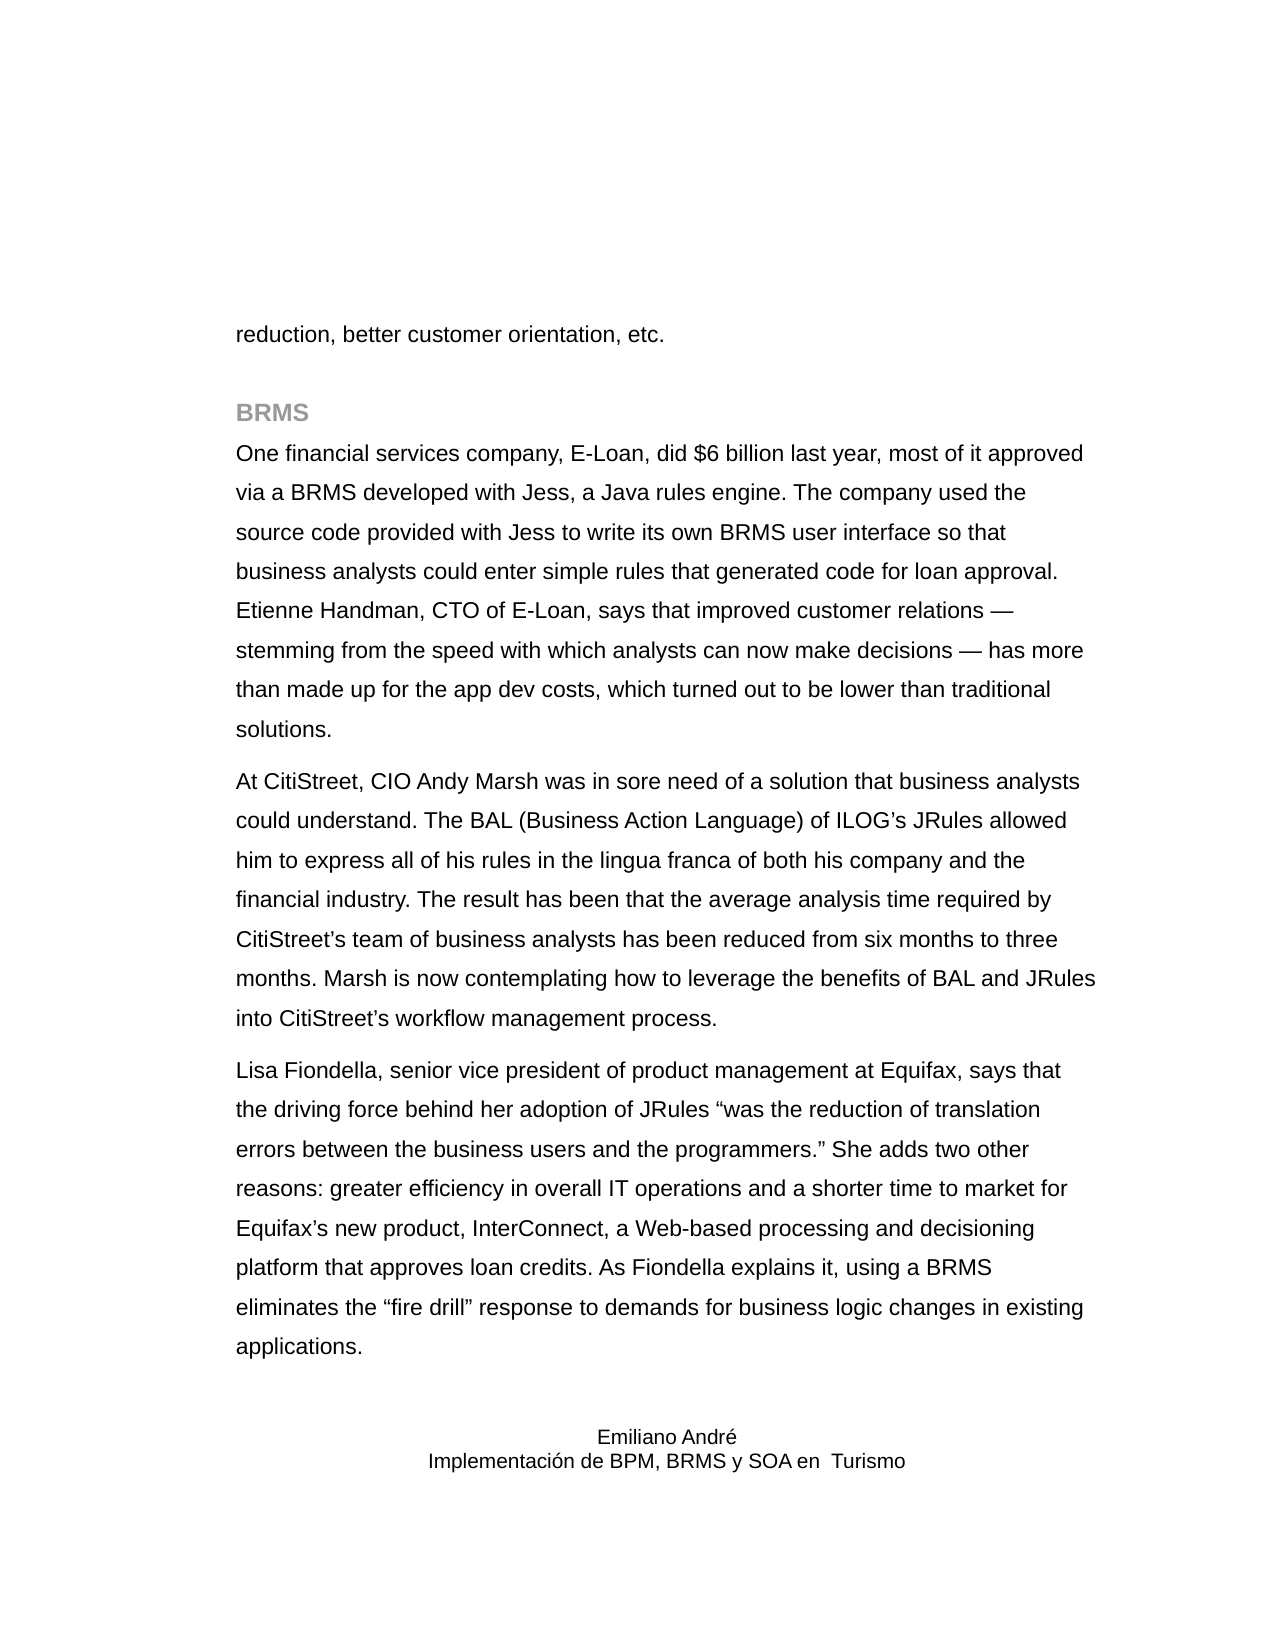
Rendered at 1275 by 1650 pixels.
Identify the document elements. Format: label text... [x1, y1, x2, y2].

text reduction, better customer orientation, etc. [236, 321, 1098, 348]
text At CitiStreet, CIO Andy Marsh was in sore need of a solution that business analysts could understand. The BAL (Business Action Language) of ILOG’s JRules allowed him to express all of his rules in the lingua franca of both his company and the financial industry. The result has been that the average analysis time required by CitiStreet’s team of business analysts has been reduced from six months to three months. Marsh is now contemplating how to leverage the benefits of BAL and JRules into CitiStreet’s workflow management process. [236, 768, 1098, 1031]
text Lisa Fiondella, senior vice president of product management at Equifax, says that the driving force behind her adoption of JRules “was the reduction of translation errors between the business users and the programmers.” She adds two other reasons: greater efficiency in overall IT operations and a shorter time to market for Equifax’s new product, InterConnect, a Web-based processing and decisioning platform that approves loan credits. As Fiondella explains it, using a BRMS eliminates the “fire drill” response to demands for business logic changes in existing applications. [236, 1057, 1098, 1359]
text One financial services company, E-Loan, did $6 billion last year, most of it approved via a BRMS developed with Jess, a Java rules engine. The company used the source code provided with Jess to write its own BRMS user interface so that business analysts could enter simple rules that generated code for loan approval. Etienne Handman, CTO of E-Loan, says that improved customer relations — stemming from the speed with which analysts can now make decisions — has more than made up for the app dev costs, which turned out to be lower than traditional solutions. [236, 439, 1098, 742]
subtitle BRMS [236, 398, 1098, 427]
